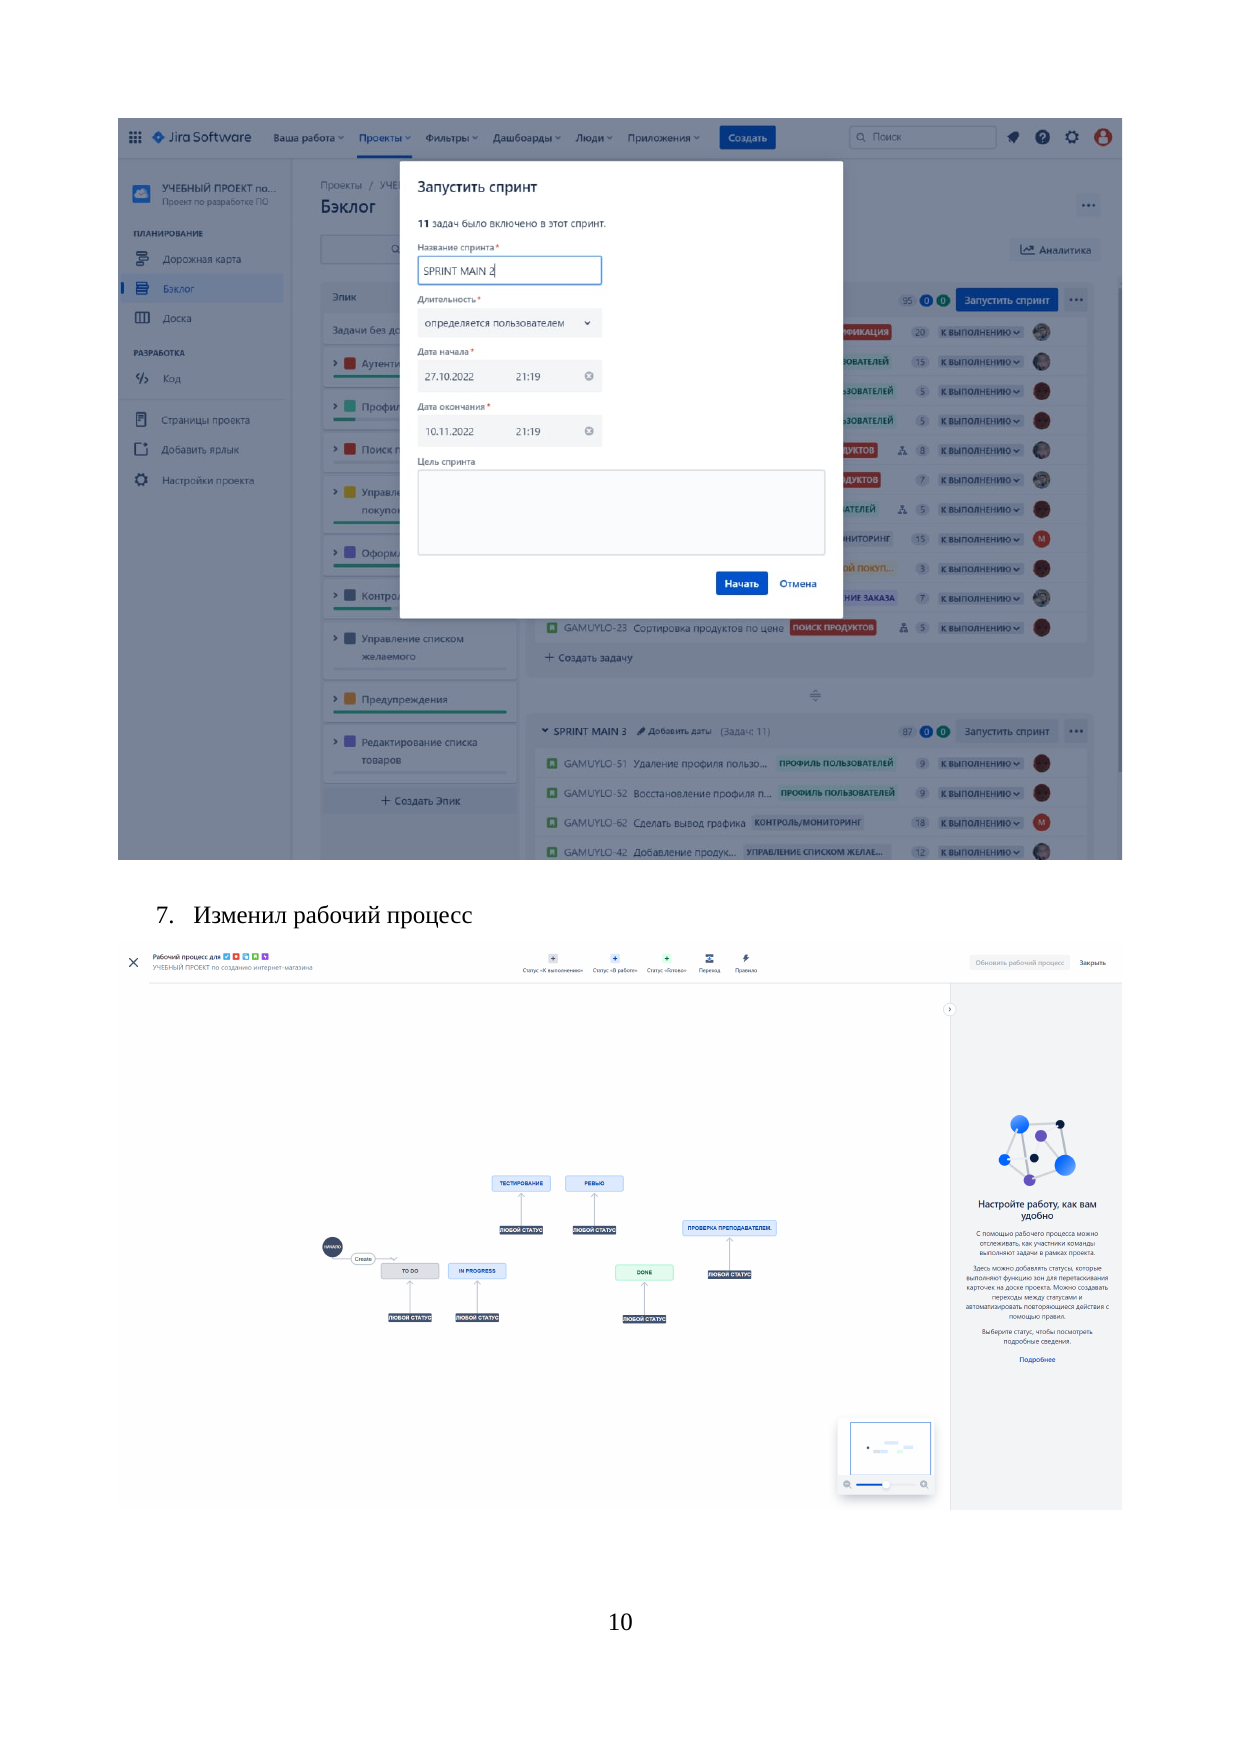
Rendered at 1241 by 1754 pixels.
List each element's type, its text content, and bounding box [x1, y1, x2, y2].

list Изменил рабочий процесс [156, 901, 1122, 929]
picture [118, 941, 1123, 1510]
picture [118, 118, 1123, 860]
